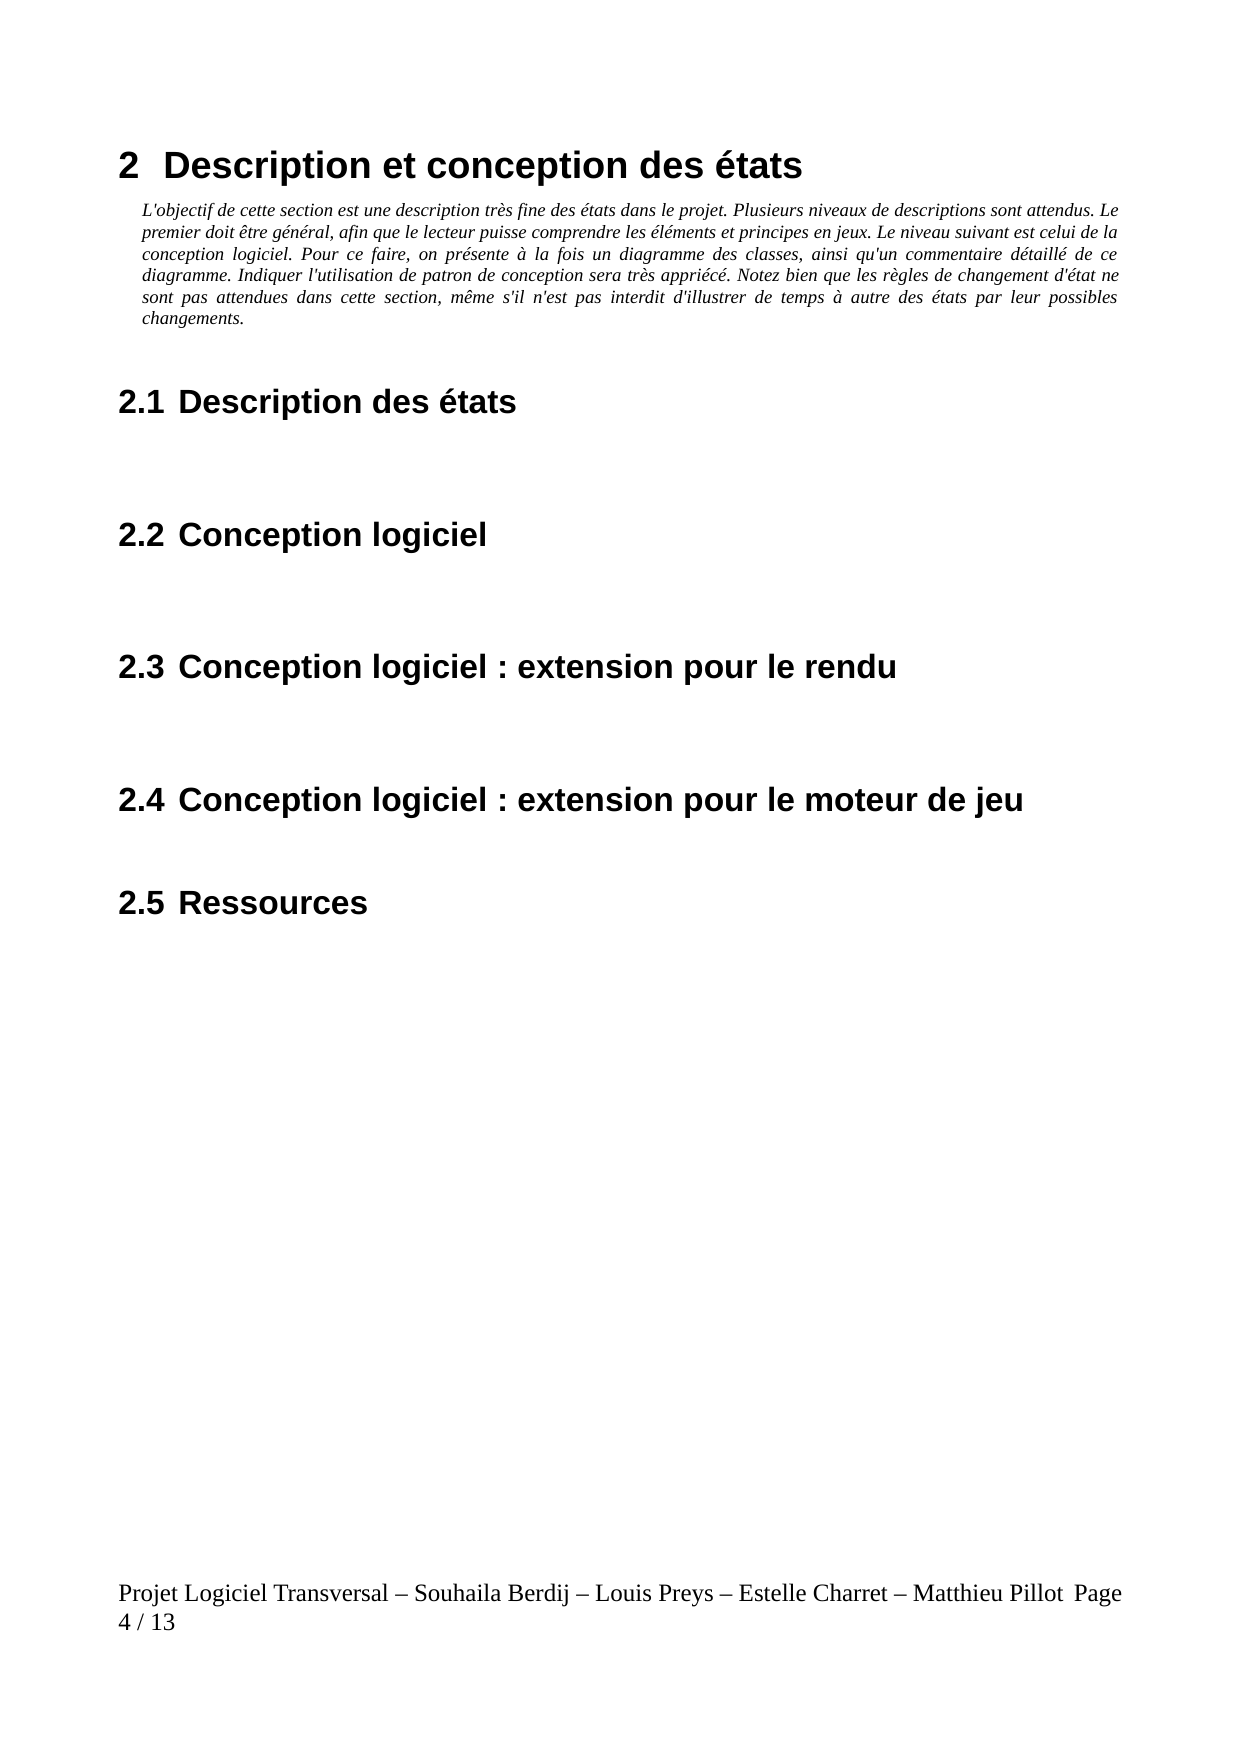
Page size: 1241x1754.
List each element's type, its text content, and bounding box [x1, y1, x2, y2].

subtitle Ressources [118, 883, 1122, 922]
subtitle Description des états [118, 382, 1122, 421]
subtitle Description et conception des états [118, 143, 1122, 187]
text L'objectif de cette section est une description très fine des états dans le projet. Plusieurs niveaux de descriptions sont attendus. Le premier doit être général, afin que le lecteur puisse comprendre les éléments et principes en jeux. Le niveau suivant est celui de la conception logiciel. Pour ce faire, on présente à la fois un diagramme des classes, ainsi qu'un commentaire détaillé de ce diagramme. Indiquer l'utilisation de patron de conception sera très appriécé. Notez bien que les règles de changement d'état ne sont pas attendues dans cette section, même s'il n'est pas interdit d'illustrer de temps à autre des états par leur possibles changements. [142, 199, 1122, 329]
subtitle Conception logiciel [118, 515, 1122, 553]
subtitle Conception logiciel : extension pour le moteur de jeu [118, 779, 1122, 818]
subtitle Conception logiciel : extension pour le rendu [118, 647, 1122, 686]
